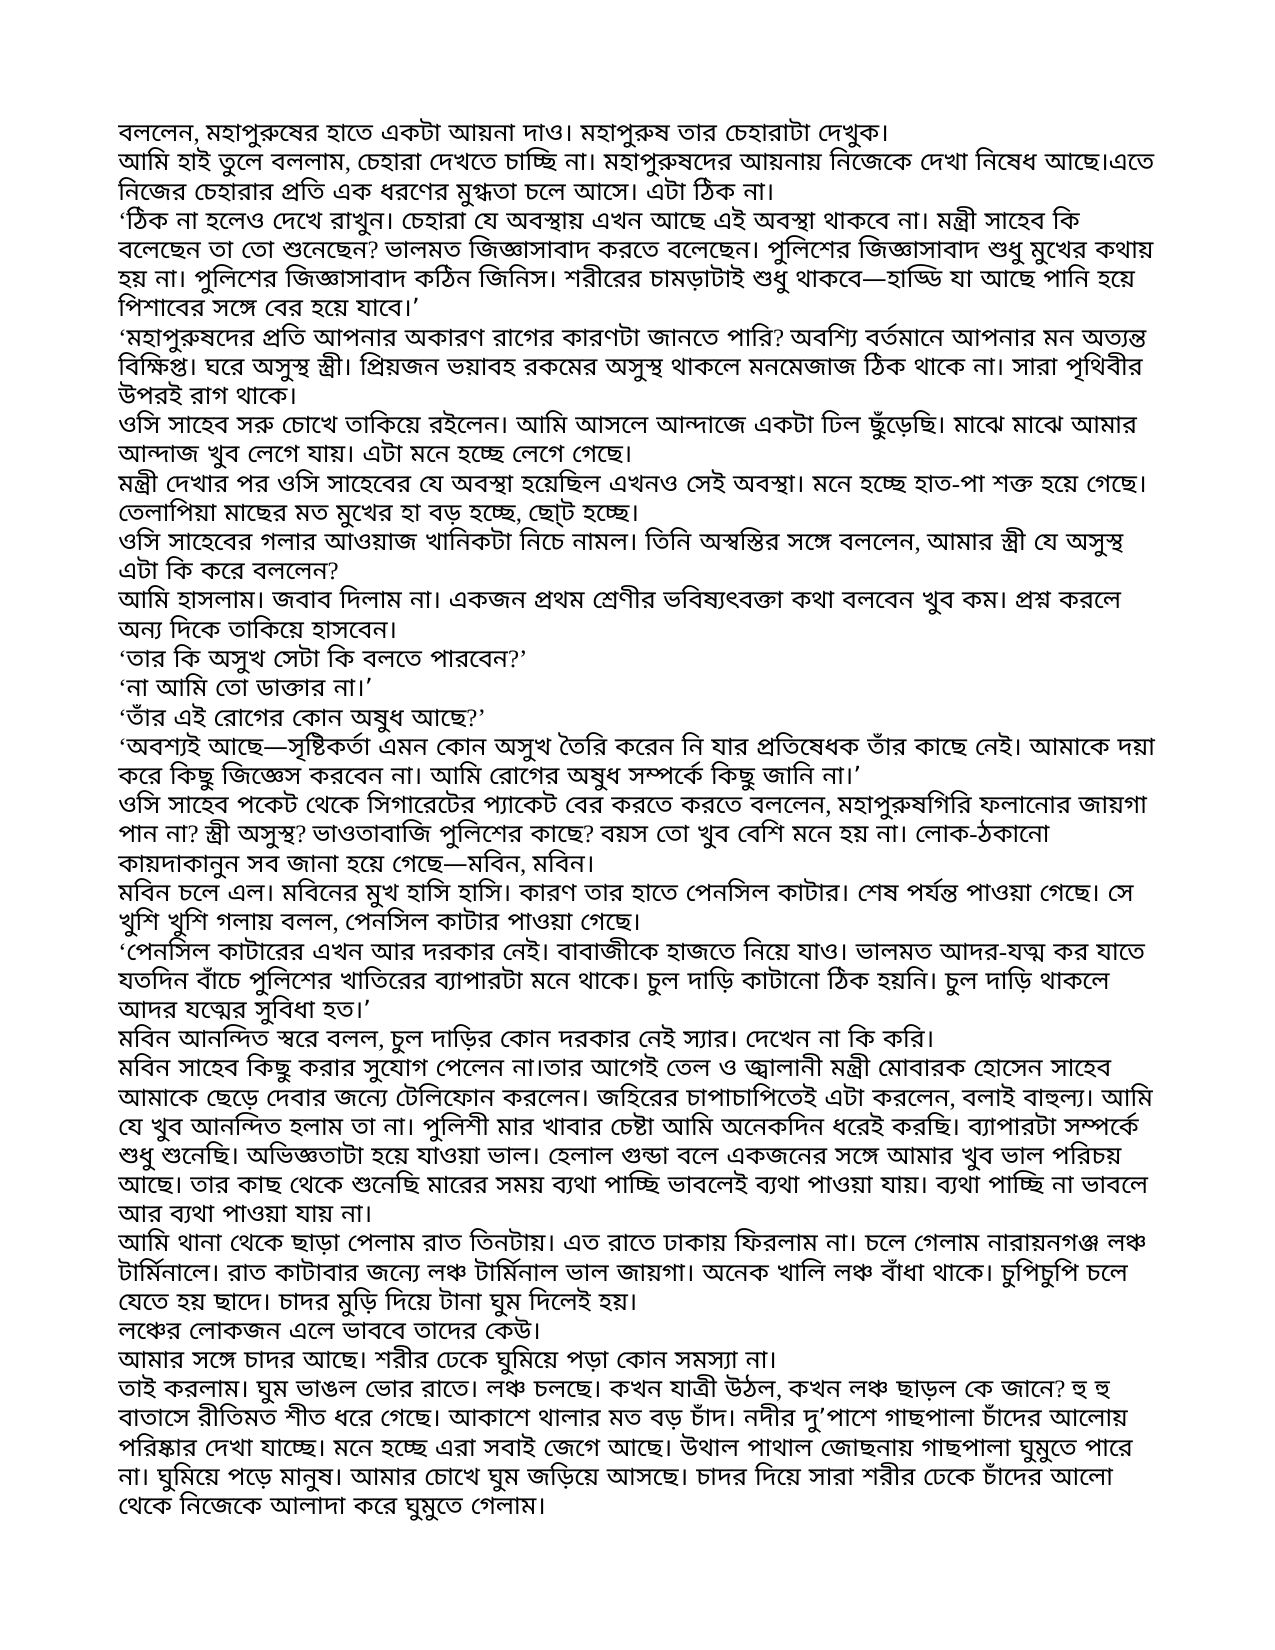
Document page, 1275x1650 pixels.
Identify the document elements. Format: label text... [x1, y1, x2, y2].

text ‘তার কি অসুখ সেটা কি বলতে পারবেন?’ [118, 644, 1157, 673]
text মবিন চলে এল। মবিনের মুখ হাসি হাসি। কারণ তার হাতে পেনসিল কাটার। শেষ পর্যন্ত পাওয়া গেছে। সে খুশি খুশি গলায় বলল, পেনসিল কাটার পাওয়া গেছে। [118, 878, 1157, 937]
text আমি থানা থেকে ছাড়া পেলাম রাত তিনটায়। এত রাতে ঢাকায় ফিরলাম না। চলে গেলাম নারায়নগঞ্জ লঞ্চ টার্মিনালে। রাত কাটাবার জন্যে লঞ্চ টার্মিনাল ভাল জায়গা। অনেক খালি লঞ্চ বাঁধা থাকে। চুপিচুপি চলে যেতে হয় ছাদে। চাদর মুড়ি দিয়ে টানা ঘুম দিলেই হয়। [118, 1228, 1157, 1316]
text ‘তাঁর এই রোগের কোন অষুধ আছে?’ [118, 703, 1157, 732]
text ‘পেনসিল কাটারের এখন আর দরকার নেই। বাবাজীকে হাজতে নিয়ে যাও। ভালমত আদর-যত্ম কর যাতে যতদিন বাঁচে পুলিশের খাতিরের ব্যাপারটা মনে থাকে। চুল দাড়ি কাটানো ঠিক হয়নি। চুল দাড়ি থাকলে আদর যত্মের সুবিধা হত।’ [118, 937, 1157, 1024]
text মবিন সাহেব কিছু করার সুযোগ পেলেন না।তার আগেই তেল ও জ্বালানী মন্ত্রী মোবারক হোসেন সাহেব আমাকে ছেড়ে দেবার জন্যে টেলিফোন করলেন। জহিরের চাপাচাপিতেই এটা করলেন, বলাই বাহুল্য। আমি ‍যে খুব আনন্দিত হলাম তা না। পুলিশী মার খাবার চেষ্টা আমি অনেকদিন ধরেই করছি। ব্যাপারটা সম্পর্কে শুধু শুনেছি। অভিজ্ঞতাটা হয়ে যাওয়া ভাল। হেলাল গুন্ডা বলে একজনের সঙ্গে আমার খুব ভাল পরিচয় আছে। তার কাছ থেকে শুনেছি মারের সময় ব্যথা পাচ্ছি ভাবলেই ব্যথা পাওয়া যায়। ব্যথা পাচ্ছি না ভাবলে আর ব্যথা পাওয়া যায় না। [118, 1053, 1157, 1228]
text মবিন আনন্দিত স্বরে বলল, চুল দাড়ির কোন দরকার নেই স্যার। দেখেন না কি করি। [118, 1024, 1157, 1053]
text ‘অবশ্যই আছে—সৃষ্টিকর্তা এমন কোন অসুখ তৈরি করেন নি যার প্রতিষেধক তাঁর কাছে নেই। আমাকে দয়া করে কিছু জিজ্ঞেস করবেন না। আমি রোগের অষুধ সম্পর্কে কিছু জানি না।’ [118, 732, 1157, 790]
text ‘না আমি তো ডাক্তার না।’ [118, 673, 1157, 703]
text বললেন, মহাপুরুষের হাতে একটা আয়না দাও। মহাপুরুষ তার চেহারাটা দেখুক। [118, 118, 1157, 147]
text আমি হাই তুলে বললাম, চেহারা দেখতে চাচ্ছি না। মহাপুরুষদের আয়নায় নিজেকে দেখা নিষেধ আছে।এতে নিজের চেহারার প্রতি এক ধরণের মুগ্ধতা চলে আসে। এটা ঠিক না। [118, 147, 1157, 206]
text আমি হাসলাম। জবাব দিলাম না। একজন প্রথম শ্রেণীর ভবিষ্যৎবক্তা কথা বলবেন খুব কম। প্রশ্ন করলে অন্য দিকে তাকিয়ে হাসবেন। [118, 586, 1157, 644]
text লঞ্চের লোকজন এলে ভাববে তাদের কেউ। [118, 1316, 1157, 1345]
text আমার সঙ্গে চাদর আছে। শরীর ঢেকে ঘুমিয়ে পড়া কোন সমস্যা না। [118, 1345, 516, 1374]
text আমার সঙ্গে চাদর আছে। শরীর ঢেকে ঘুমিয়ে পড়া কোন সমস্যা না। [509, 1345, 1157, 1374]
text ‘মহাপুরুষদের প্রতি আপনার অকারণ রাগের কারণটা জানতে পারি? অবশ্যি বর্তমানে আপনার মন অত্যন্ত বিক্ষিপ্ত। ঘরে অসুস্থ স্ত্রী। প্রিয়জন ভয়াবহ রকমের অসুস্থ থাকলে মনমেজাজ ঠিক থাকে না। সারা পৃথিবীর উপরই রাগ থাকে। [118, 323, 1157, 410]
text ‘ঠিক না হলেও দেখে রাখুন। চেহারা যে অবস্থায় এখন আছে এই অবস্থা থাকবে না। মন্ত্রী সাহেব কি বলেছেন তা তো শুনেছেন? ভালমত জিজ্ঞাসাবাদ করতে বলেছেন। পুলিশের জিজ্ঞাসাবাদ শুধু মুখের কথায় হয় না। পুলিশের জিজ্ঞাসাবাদ কঠিন জিনিস। শরীরের চামড়াটাই শুধু থাকবে—হাড্ডি যা আছে পানি হয়ে পিশাবের সঙ্গে বের হয়ে যাবে।’ [118, 206, 1157, 323]
text ওসি সাহেব সরু চোখে তাকিয়ে রইলেন। আমি আসলে আন্দাজে একটা ঢিল ছুঁড়েছি। মাঝে মাঝে আমার আন্দাজ খুব লেগে যায়। এটা মনে হচ্ছে লেগে গেছে। [118, 410, 1157, 469]
text ওসি সাহেব পকেট থেকে সিগারেটের প্যাকেট বের করতে করতে বললেন, মহাপুরুষগিরি ফলানোর জায়গা পান না? স্ত্রী অসুস্থ? ভাওতাবাজি পুলিশের কাছে? বয়স তো খুব বেশি মনে হয় না। লোক-ঠকানো কায়দাকানুন সব জানা হয়ে গেছে—মবিন, মবিন। [118, 790, 1157, 878]
text ওসি সাহেবের গলার আওয়াজ খানিকটা নিচে নামল। তিনি অস্বস্তির সঙ্গে বললেন, আমার স্ত্রী যে অসুস্থ এটা কি করে বললেন? [118, 527, 1157, 586]
text মন্ত্রী দেখার পর ওসি সাহেবের যে অবস্থা হয়েছিল এখনও সেই অবস্থা। মনে হচ্ছে হাত-পা শক্ত হয়ে গেছে। তেলাপিয়া মাছের মত মুখের হা বড় হচ্ছে, ছো্ট হচ্ছে। [118, 469, 1157, 527]
text তাই করলাম। ঘুম ভাঙল ভোর রাতে। লঞ্চ চলছে। কখন যাত্রী উঠল, কখন লঞ্চ ছাড়ল কে জানে? হু হু বাতাসে রীতিমত শীত ধরে গেছে। আকাশে থালার মত বড় চাঁদ। নদীর দু’পাশে গাছপালা চাঁদের আলোয় পরিষ্কার দেখা যাচ্ছে। মনে হচ্ছে এরা সবাই জেগে আছে। উথাল পাথাল জোছনায় গাছপালা ঘুমুতে পারে না। ঘুমিয়ে পড়ে মানুষ। আমার চোখে ঘুম জড়িয়ে আসছে। চাদর ‍দিয়ে সারা শরীর ঢেকে চাঁদের আলো থেকে নিজেকে আলাদা করে ঘুমুতে গেলাম। [118, 1374, 1157, 1520]
